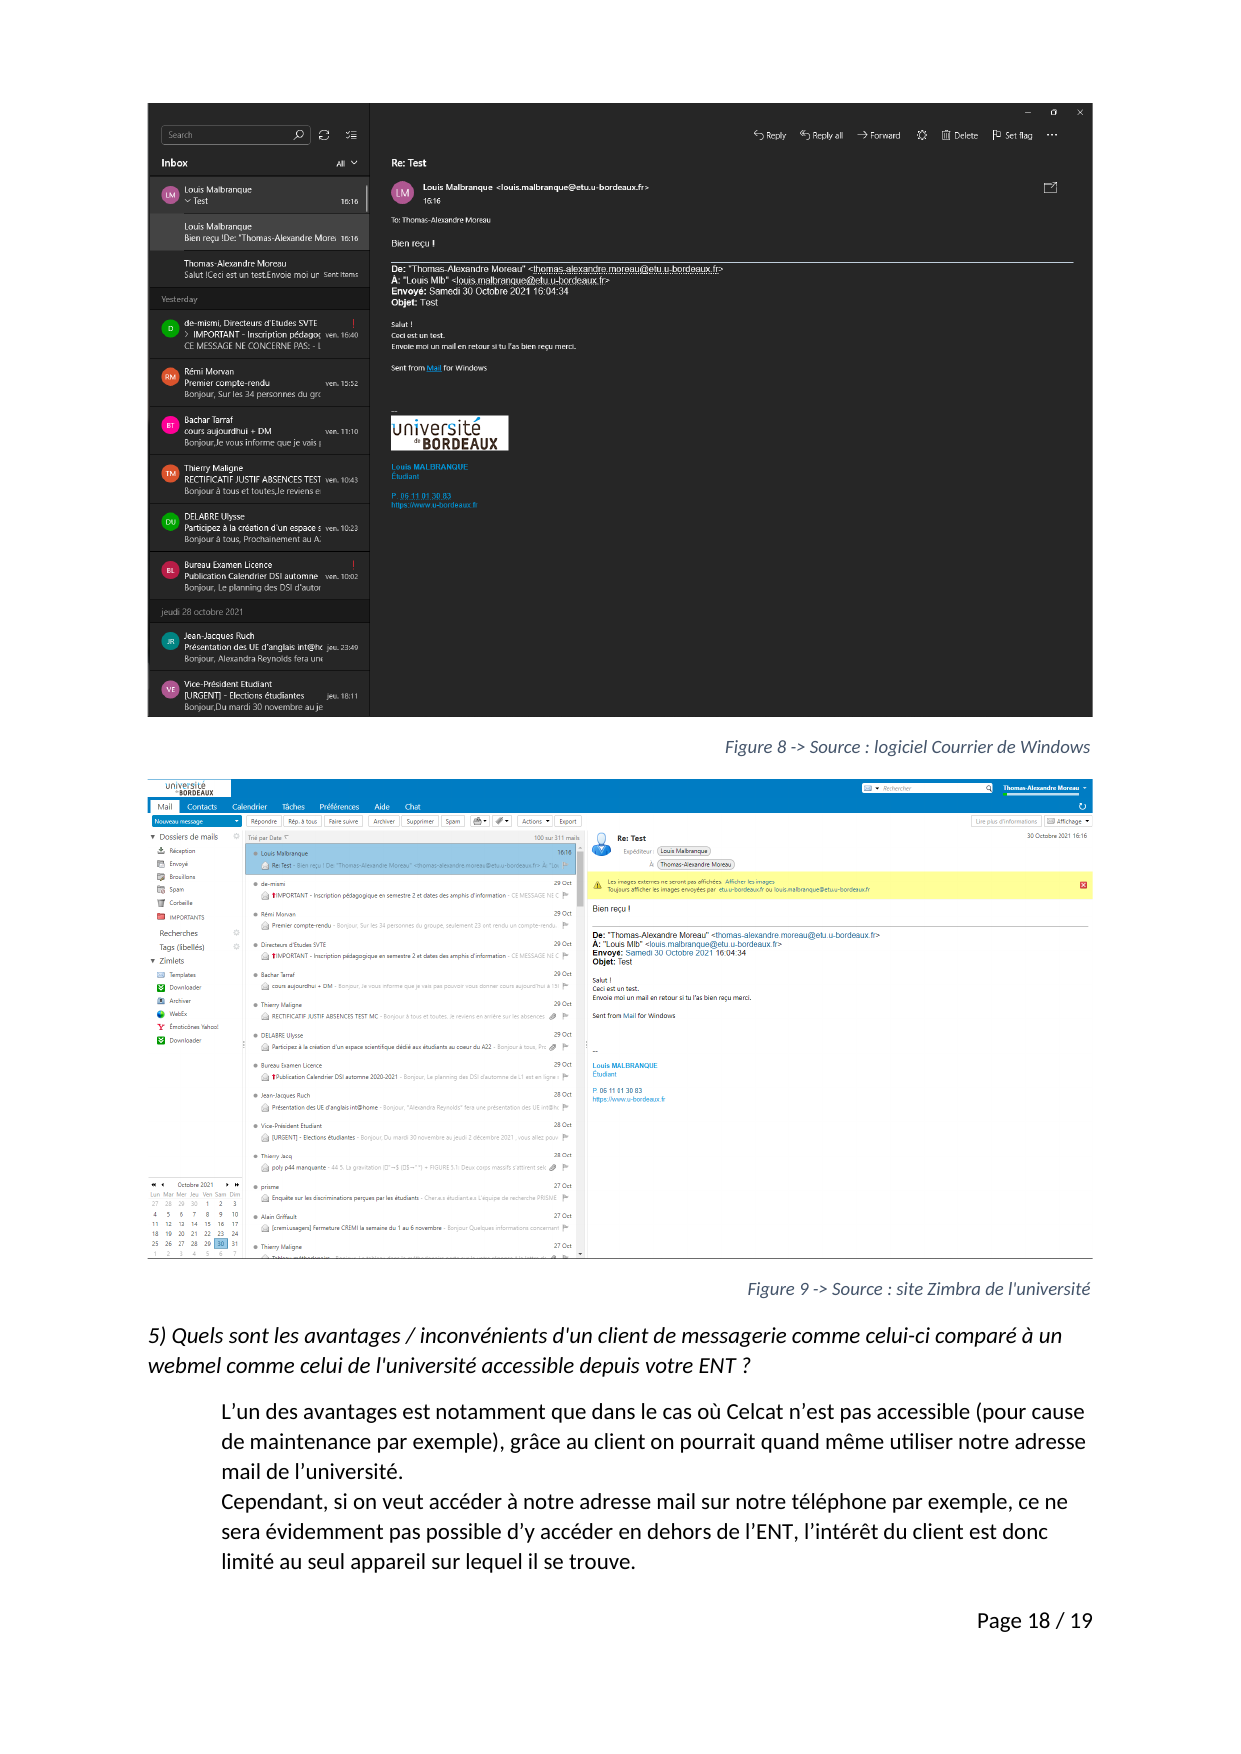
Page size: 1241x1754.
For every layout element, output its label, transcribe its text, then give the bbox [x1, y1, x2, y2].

text 5) Quels sont les avantages / inconvénients d'un client de messagerie comme celui-ci comparé à un webmel comme celui de l'université accessible depuis votre ENT ? [148, 1321, 1093, 1379]
text L’un des avantages est notamment que dans le cas où Celcat n’est pas accessible (pour cause de maintenance par exemple), grâce au client on pourrait quand même utiliser notre adresse mail de l’université. Cependant, si on veut accéder à notre adresse mail sur notre téléphone par exemple, ce ne sera évidemment pas possible d’y accéder en dehors de l’ENT, l’intérêt du client est donc limité au seul appareil sur lequel il se trouve. [221, 1397, 1093, 1575]
text Figure 9 -> Source : site Zimbra de l'université [148, 1277, 1093, 1300]
text Figure 8 -> Source : logiciel Courrier de Windows [148, 736, 1093, 758]
